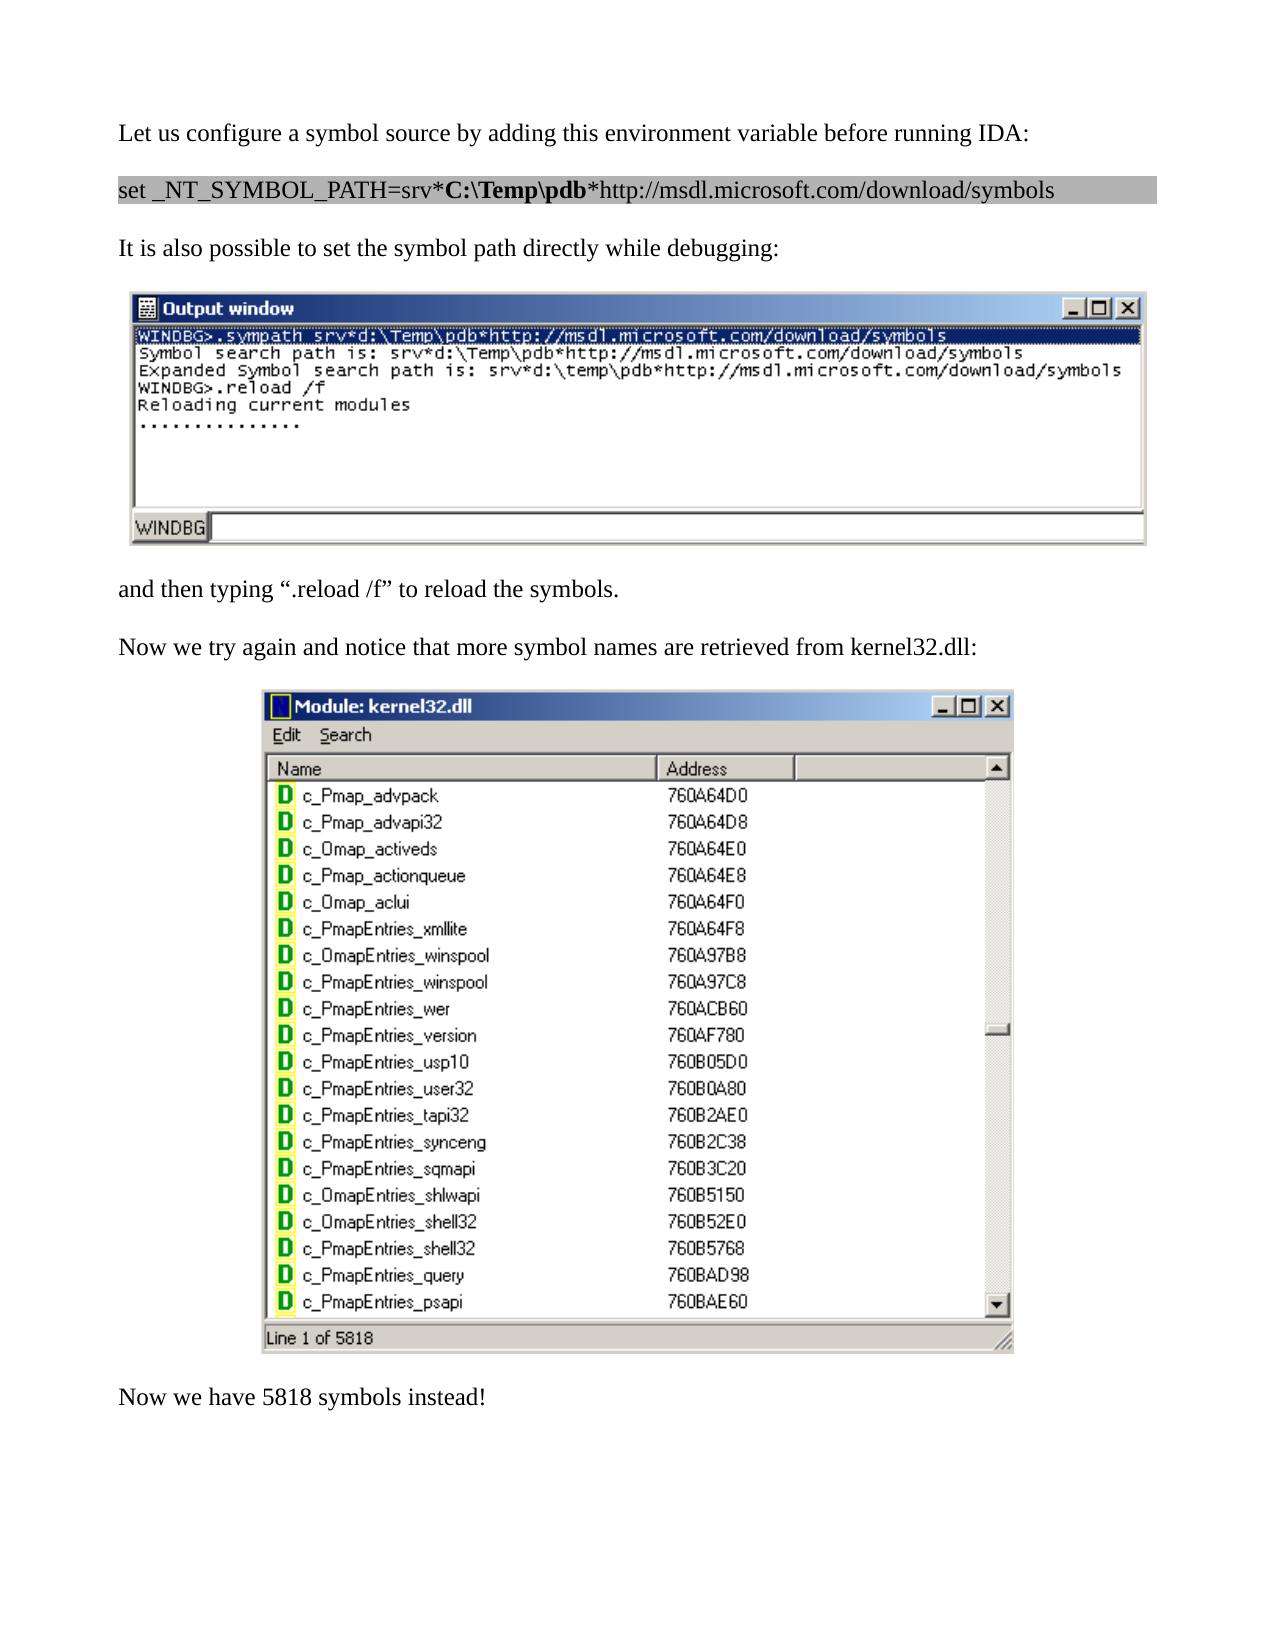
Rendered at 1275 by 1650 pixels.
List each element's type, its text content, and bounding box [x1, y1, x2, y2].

text Let us configure a symbol source by adding this environment variable before running IDA: [118, 118, 1157, 176]
picture [261, 689, 1014, 1354]
picture [128, 290, 1147, 546]
text set _NT_SYMBOL_PATH=srv*C:\Temp\pdb*http://msdl.microsoft.com/download/symbols [118, 176, 1157, 204]
text and then typing “.reload /f” to reload the symbols. [118, 291, 1157, 603]
text Now we try again and notice that more symbol names are retrieved from kernel32.dll: [118, 632, 1157, 660]
text It is also possible to set the symbol path directly while debugging: [118, 233, 1157, 291]
text Now we have 5818 symbols instead! [118, 1382, 1157, 1411]
